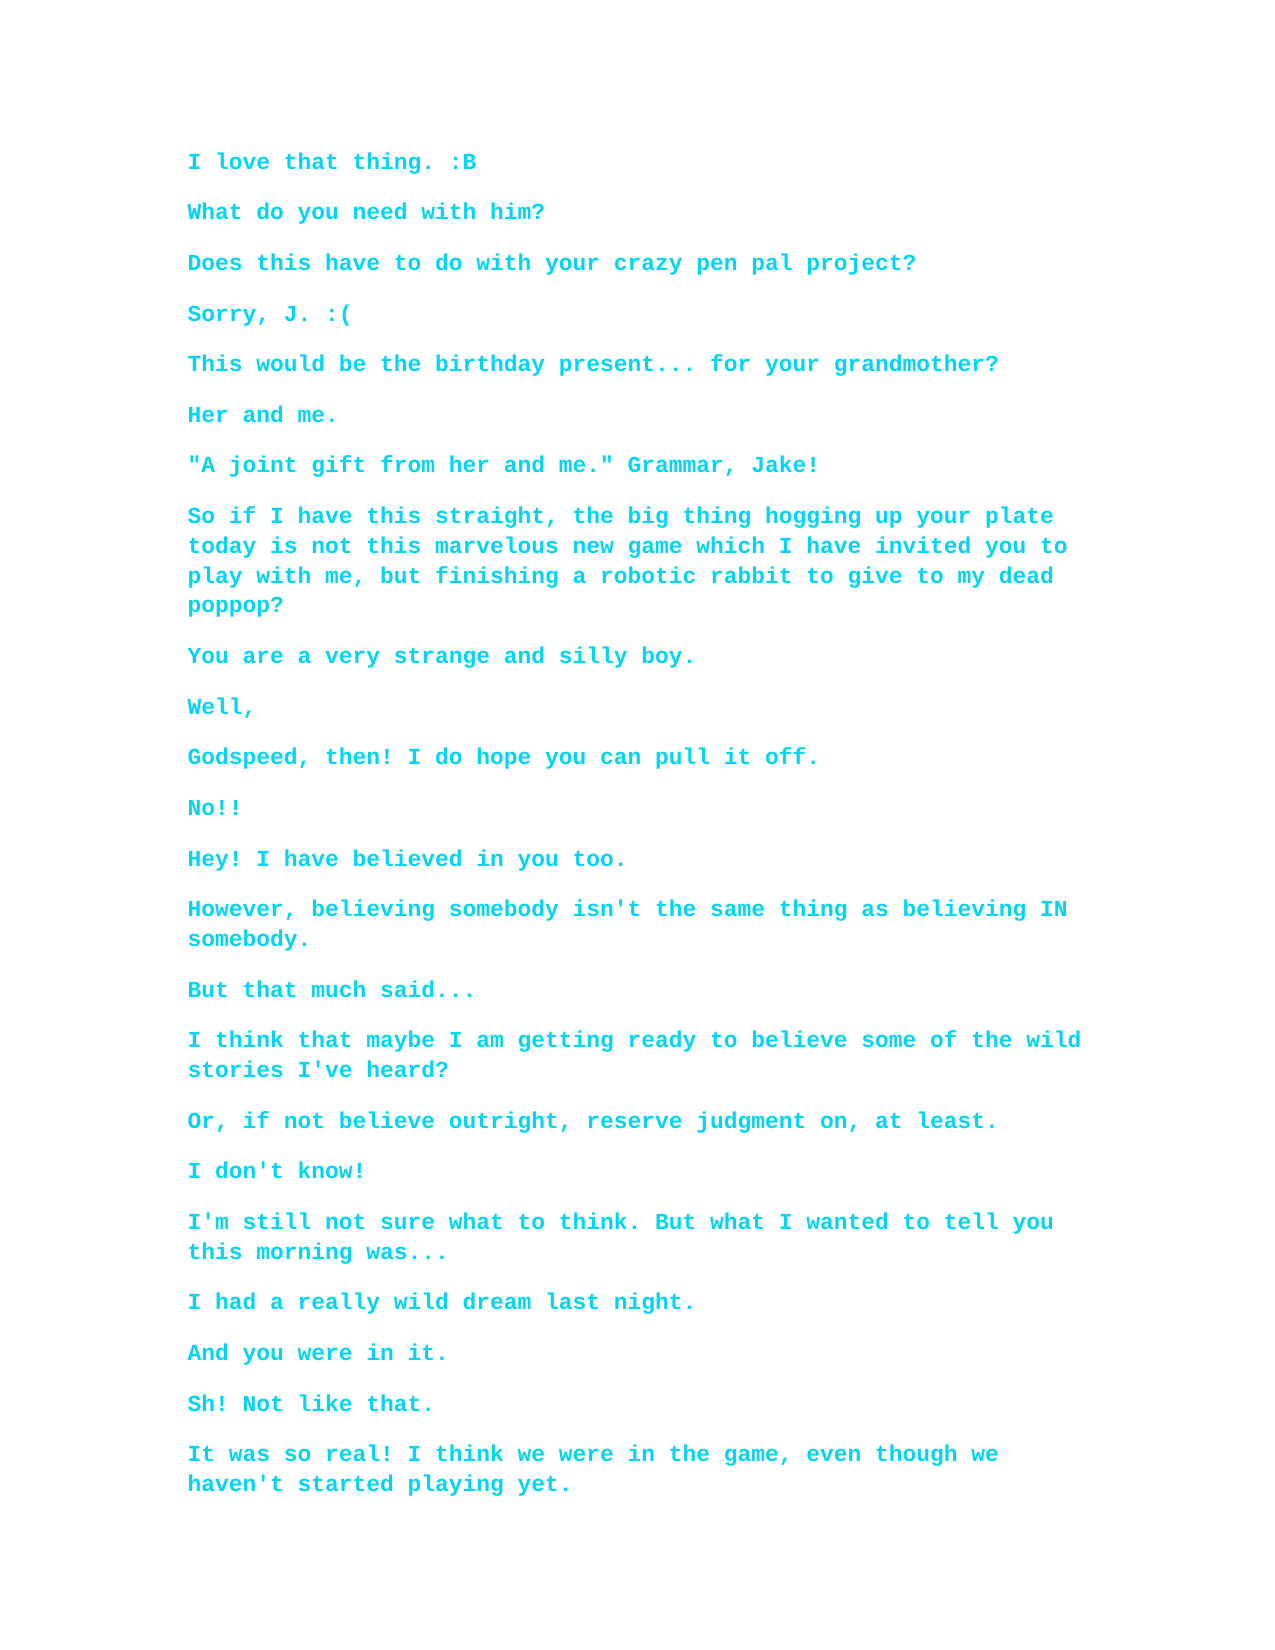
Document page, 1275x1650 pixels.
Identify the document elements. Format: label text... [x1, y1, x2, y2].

text Or, if not believe outright, reserve judgment on, at least. [187, 1109, 1087, 1135]
text Sh! Not like that. [187, 1392, 1087, 1418]
text Well, [187, 695, 1087, 721]
text I love that thing. :B [187, 150, 1087, 176]
text I'm still not sure what to think. But what I wanted to tell you this morning was... [187, 1210, 1087, 1266]
text I don't know! [187, 1159, 1087, 1186]
text You are a very strange and silly boy. [187, 644, 1087, 670]
text This would be the birthday present... for your grandmother? [187, 352, 1087, 378]
text I had a really wild dream last night. [187, 1291, 1087, 1317]
text So if I have this straight, the big thing hogging up your plate today is not this marvelous new game which I have invited you to play with me, but finishing a robotic rabbit to give to my dead poppop? [187, 504, 1087, 620]
text Hey! I have believed in you too. [187, 847, 1087, 873]
text But that much said... [187, 978, 1087, 1004]
text Her and me. [187, 403, 1087, 429]
text No!! [187, 796, 1087, 822]
text Godspeed, then! I do hope you can pull it off. [187, 746, 1087, 772]
text However, believing somebody isn't the same thing as believing IN somebody. [187, 897, 1087, 953]
text What do you need with him? [187, 201, 1087, 227]
text Sorry, J. :( [187, 302, 1087, 328]
text "A joint gift from her and me." Grammar, Jake! [187, 454, 1087, 480]
text And you were in it. [187, 1341, 1087, 1367]
text I think that maybe I am getting ready to believe some of the wild stories I've heard? [187, 1028, 1087, 1084]
text It was so real! I think we were in the game, even though we haven't started playing yet. [187, 1442, 1087, 1498]
text Does this have to do with your crazy pen pal project? [187, 251, 1087, 277]
